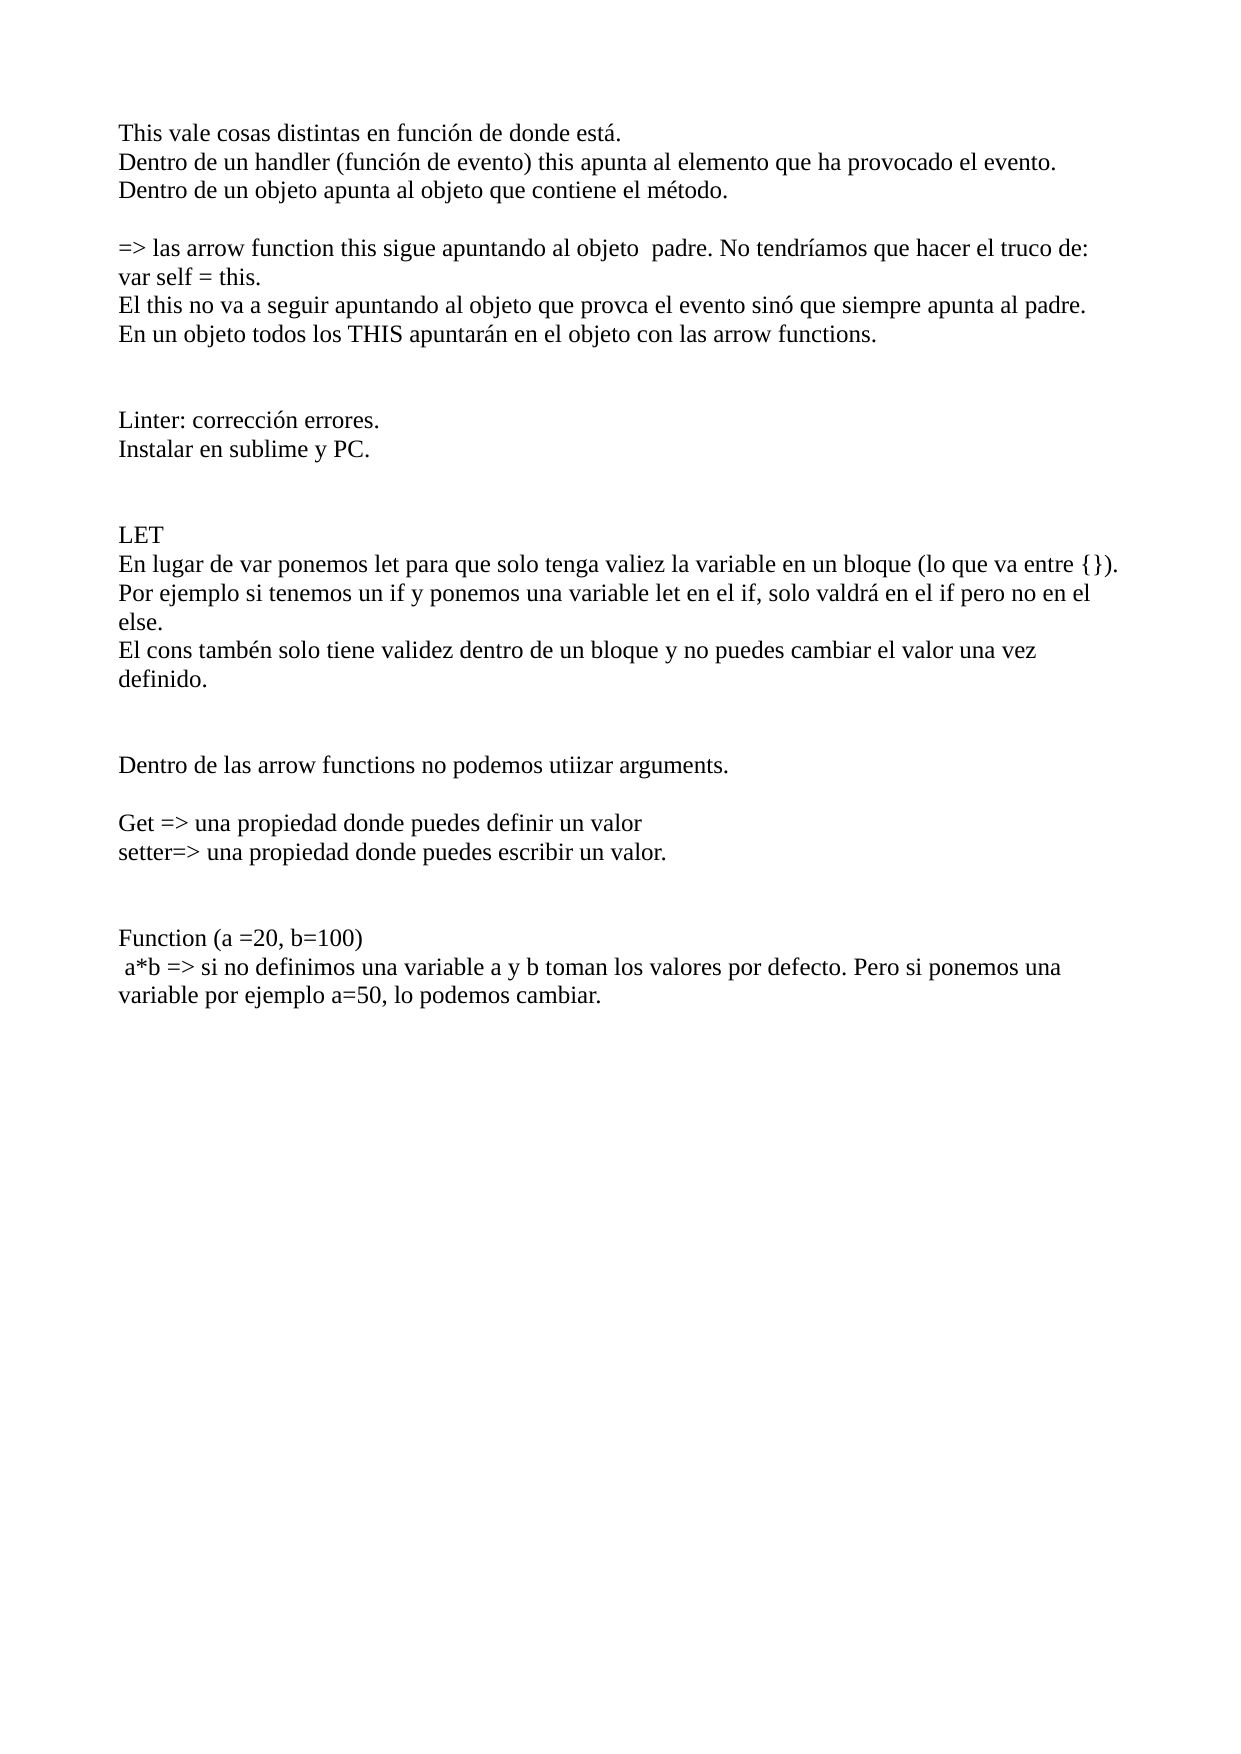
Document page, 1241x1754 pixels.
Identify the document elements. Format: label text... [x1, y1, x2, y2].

text Function (a =20, b=100) [118, 923, 1122, 952]
text Por ejemplo si tenemos un if y ponemos una variable let en el if, solo valdrá en el if pero no en el else. [118, 578, 1122, 636]
text Dentro de un objeto apunta al objeto que contiene el método. [118, 176, 1122, 204]
text Linter: corrección errores. [118, 406, 1122, 434]
text This vale cosas distintas en función de donde está. [118, 118, 1122, 147]
text var self = this. [118, 262, 1122, 291]
text => las arrow function this sigue apuntando al objeto padre. No tendríamos que hacer el truco de: [118, 233, 1122, 262]
text Instalar en sublime y PC. [118, 434, 1122, 463]
text Dentro de las arrow functions no podemos utiizar arguments. [118, 751, 1122, 779]
text En un objeto todos los THIS apuntarán en el objeto con las arrow functions. [118, 319, 1122, 348]
text Get => una propiedad donde puedes definir un valor [118, 808, 1122, 837]
text a*b => si no definimos una variable a y b toman los valores por defecto. Pero si ponemos una variable por ejemplo a=50, lo podemos cambiar. [118, 952, 1122, 1009]
text El this no va a seguir apuntando al objeto que provca el evento sinó que siempre apunta al padre. [118, 291, 1122, 319]
text LET [118, 521, 1122, 549]
text setter=> una propiedad donde puedes escribir un valor. [118, 837, 1122, 866]
text En lugar de var ponemos let para que solo tenga valiez la variable en un bloque (lo que va entre {}). [118, 549, 1122, 578]
text Dentro de un handler (función de evento) this apunta al elemento que ha provocado el evento. [118, 147, 1122, 176]
text El cons tambén solo tiene validez dentro de un bloque y no puedes cambiar el valor una vez definido. [118, 636, 1122, 693]
